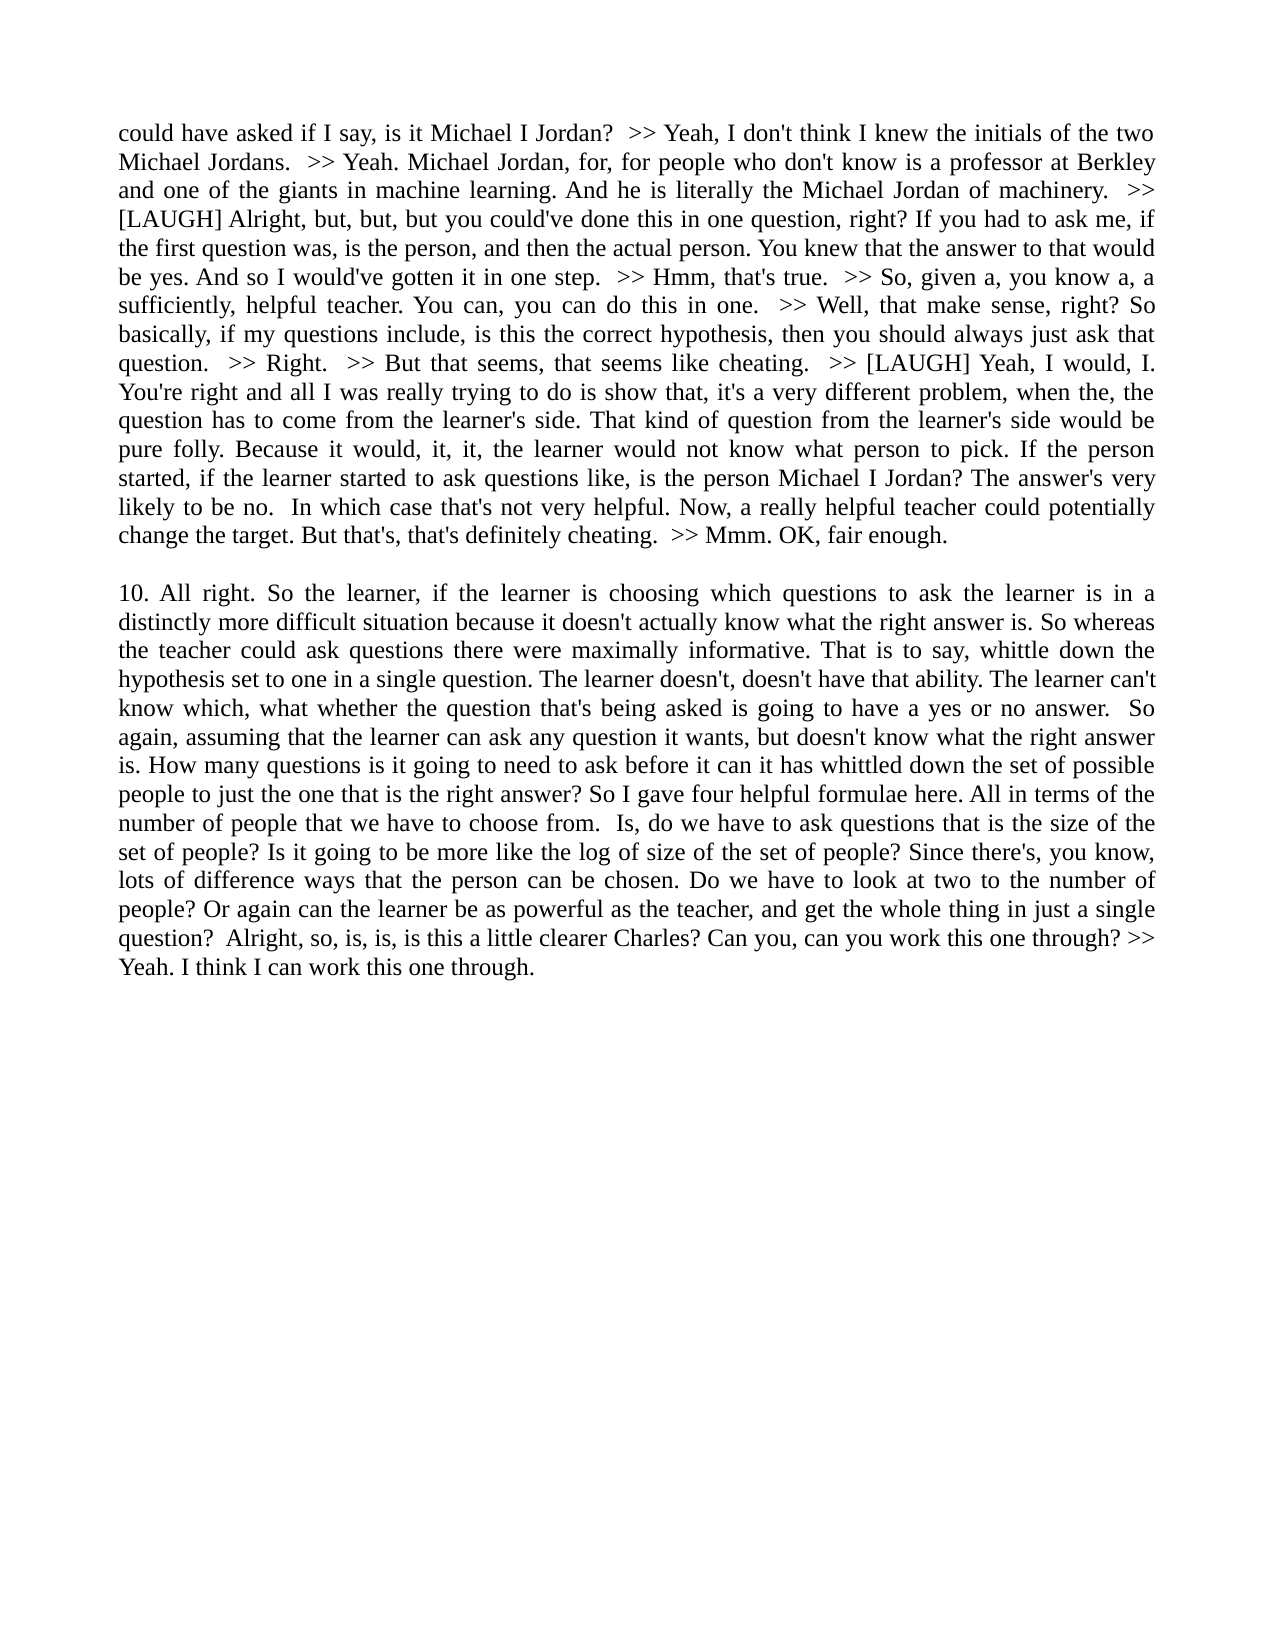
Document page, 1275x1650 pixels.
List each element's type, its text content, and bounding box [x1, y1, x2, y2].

text could have asked if I say, is it Michael I Jordan? >> Yeah, I don't think I knew the initials of the two Michael Jordans. >> Yeah. Michael Jordan, for, for people who don't know is a professor at Berkley and one of the giants in machine learning. And he is literally the Michael Jordan of machinery. >> [LAUGH] Alright, but, but, but you could've done this in one question, right? If you had to ask me, if the first question was, is the person, and then the actual person. You knew that the answer to that would be yes. And so I would've gotten it in one step. >> Hmm, that's true. >> So, given a, you know a, a sufficiently, helpful teacher. You can, you can do this in one. >> Well, that make sense, right? So basically, if my questions include, is this the correct hypothesis, then you should always just ask that question. >> Right. >> But that seems, that seems like cheating. >> [LAUGH] Yeah, I would, I. You're right and all I was really trying to do is show that, it's a very different problem, when the, the question has to come from the learner's side. That kind of question from the learner's side would be pure folly. Because it would, it, it, the learner would not know what person to pick. If the person started, if the learner started to ask questions like, is the person Michael I Jordan? The answer's very likely to be no. In which case that's not very helpful. Now, a really helpful teacher could potentially change the target. But that's, that's definitely cheating. >> Mmm. OK, fair enough. [118, 118, 1157, 549]
text 10. All right. So the learner, if the learner is choosing which questions to ask the learner is in a distinctly more difficult situation because it doesn't actually know what the right answer is. So whereas the teacher could ask questions there were maximally informative. That is to say, whittle down the hypothesis set to one in a single question. The learner doesn't, doesn't have that ability. The learner can't know which, what whether the question that's being asked is going to have a yes or no answer. So again, assuming that the learner can ask any question it wants, but doesn't know what the right answer is. How many questions is it going to need to ask before it can it has whittled down the set of possible people to just the one that is the right answer? So I gave four helpful formulae here. All in terms of the number of people that we have to choose from. Is, do we have to ask questions that is the size of the set of people? Is it going to be more like the log of size of the set of people? Since there's, you know, lots of difference ways that the person can be chosen. Do we have to look at two to the number of people? Or again can the learner be as powerful as the teacher, and get the whole thing in just a single question? Alright, so, is, is, is this a little clearer Charles? Can you, can you work this one through? >> Yeah. I think I can work this one through. [118, 578, 1157, 981]
